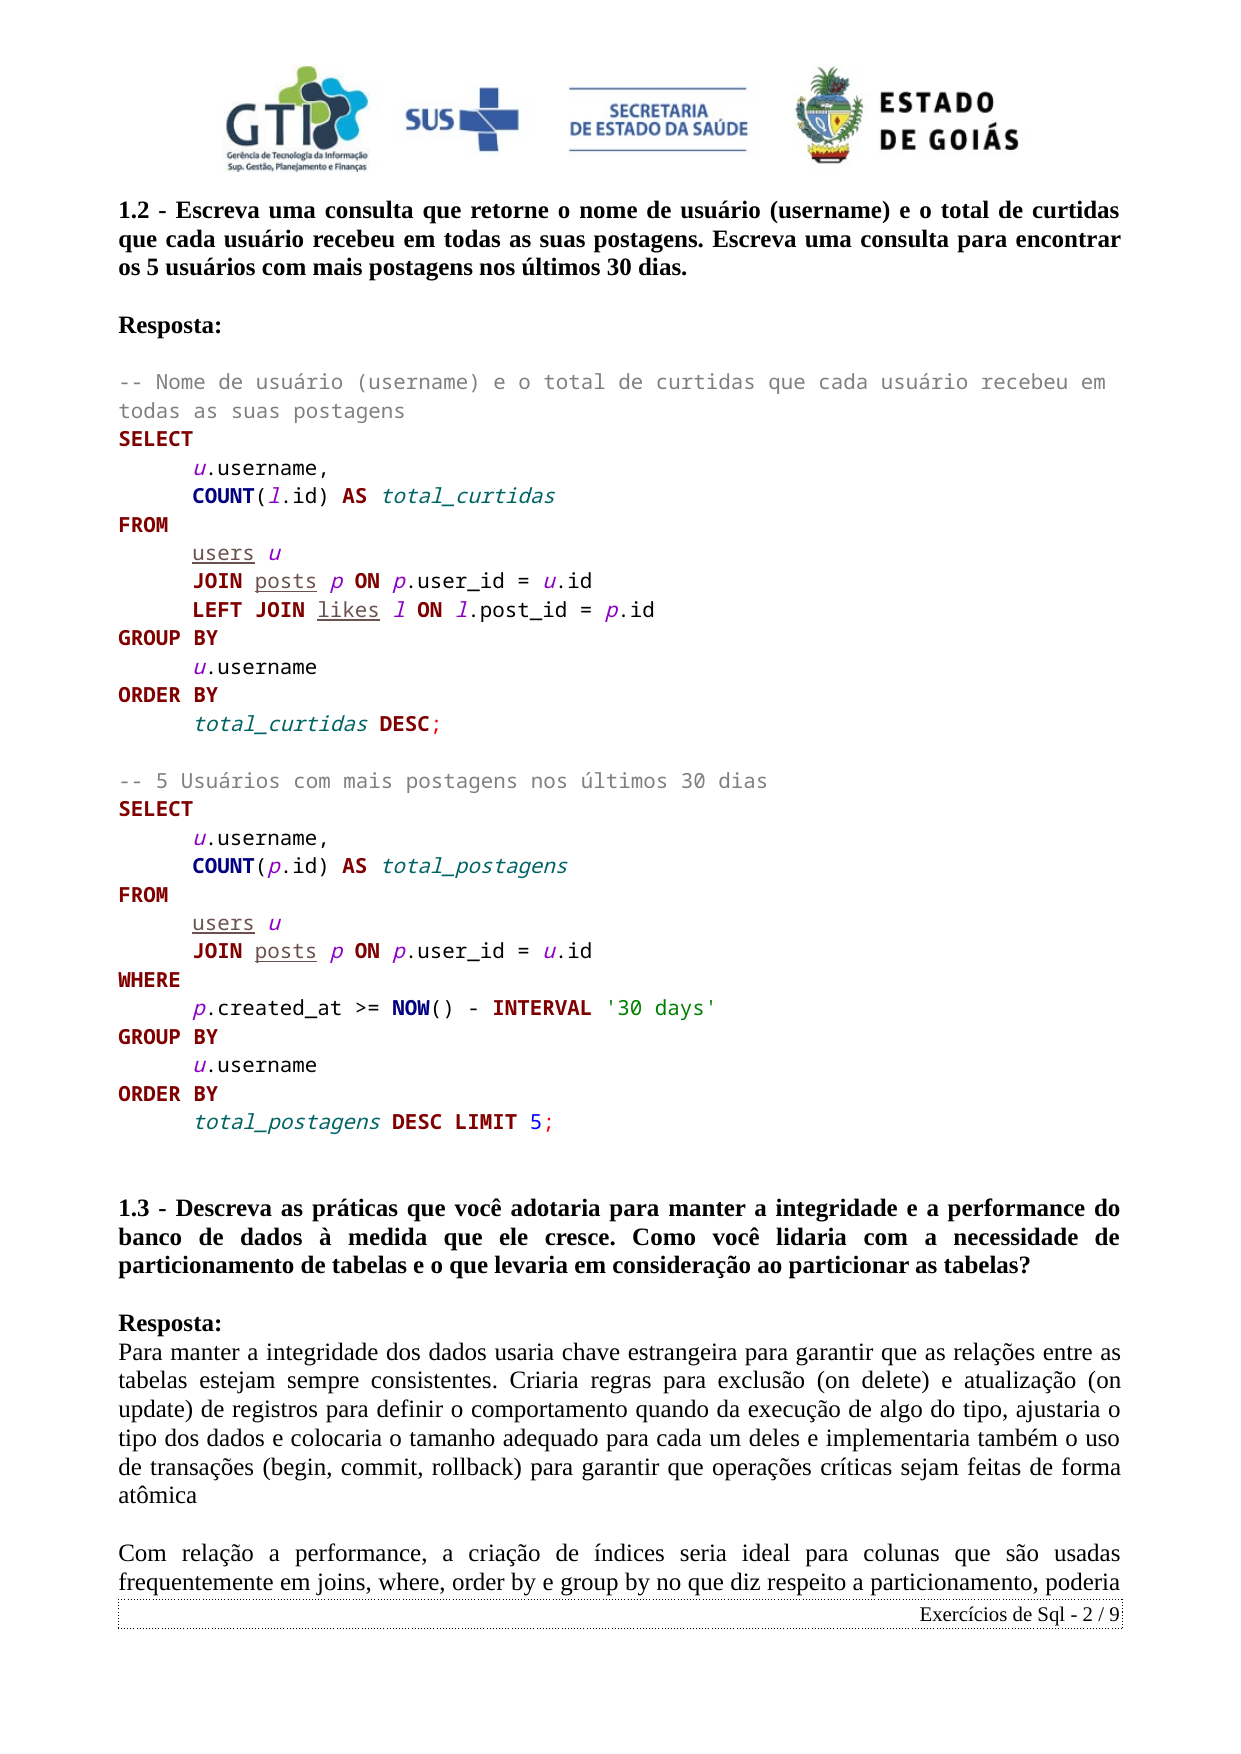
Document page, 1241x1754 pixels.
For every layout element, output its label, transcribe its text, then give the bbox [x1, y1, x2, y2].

text users u [118, 908, 1122, 937]
text FROM [118, 510, 1122, 538]
text JOIN posts p ON p.user_id = u.id [118, 567, 1122, 595]
text LEFT JOIN likes l ON l.post_id = p.id [118, 595, 1122, 623]
text ORDER BY [118, 1079, 1122, 1107]
text SELECT [118, 794, 1122, 823]
text COUNT(p.id) AS total_postagens [118, 851, 1122, 880]
text 1.2 - Escreva uma consulta que retorne o nome de usuário (username) e o total de curtidas que cada usuário recebeu em todas as suas postagens. Escreva uma consulta para encontrar os 5 usuários com mais postagens nos últimos 30 dias. [118, 195, 1122, 281]
text u.username, [118, 823, 1122, 851]
text -- 5 Usuários com mais postagens nos últimos 30 dias [118, 766, 1122, 794]
text Com relação a performance, a criação de índices seria ideal para colunas que são usadas frequentemente em joins, where, order by e group by no que diz respeito a particionamento, poderia [118, 1538, 1122, 1596]
text COUNT(l.id) AS total_curtidas [118, 481, 1122, 510]
text Resposta: [118, 310, 1122, 339]
text total_curtidas DESC; [118, 709, 1122, 737]
text total_postagens DESC LIMIT 5; [118, 1107, 1122, 1136]
text FROM [118, 880, 1122, 908]
text u.username [118, 652, 1122, 680]
text GROUP BY [118, 623, 1122, 652]
text ORDER BY [118, 680, 1122, 709]
text -- Nome de usuário (username) e o total de curtidas que cada usuário recebeu em todas as suas postagens [118, 367, 1122, 424]
text JOIN posts p ON p.user_id = u.id [118, 937, 1122, 965]
text WHERE [118, 965, 1122, 993]
text Resposta: [118, 1308, 1122, 1337]
text SELECT [118, 424, 1122, 453]
text GROUP BY [118, 1022, 1122, 1050]
text p.created_at >= NOW() - INTERVAL '30 days' [118, 993, 1122, 1022]
text u.username [118, 1050, 1122, 1079]
text 1.3 - Descreva as práticas que você adotaria para manter a integridade e a performance do banco de dados à medida que ele cresce. Como você lidaria com a necessidade de particionamento de tabelas e o que levaria em consideração ao particionar as tabelas? [118, 1193, 1122, 1279]
text Para manter a integridade dos dados usaria chave estrangeira para garantir que as relações entre as tabelas estejam sempre consistentes. Criaria regras para exclusão (on delete) e atualização (on update) de registros para definir o comportamento quando da execução de algo do tipo, ajustaria o tipo dos dados e colocaria o tamanho adequado para cada um deles e implementaria também o uso de transações (begin, commit, rollback) para garantir que operações críticas sejam feitas de forma atômica [118, 1337, 1122, 1509]
text u.username, [118, 453, 1122, 481]
text users u [118, 538, 1122, 567]
